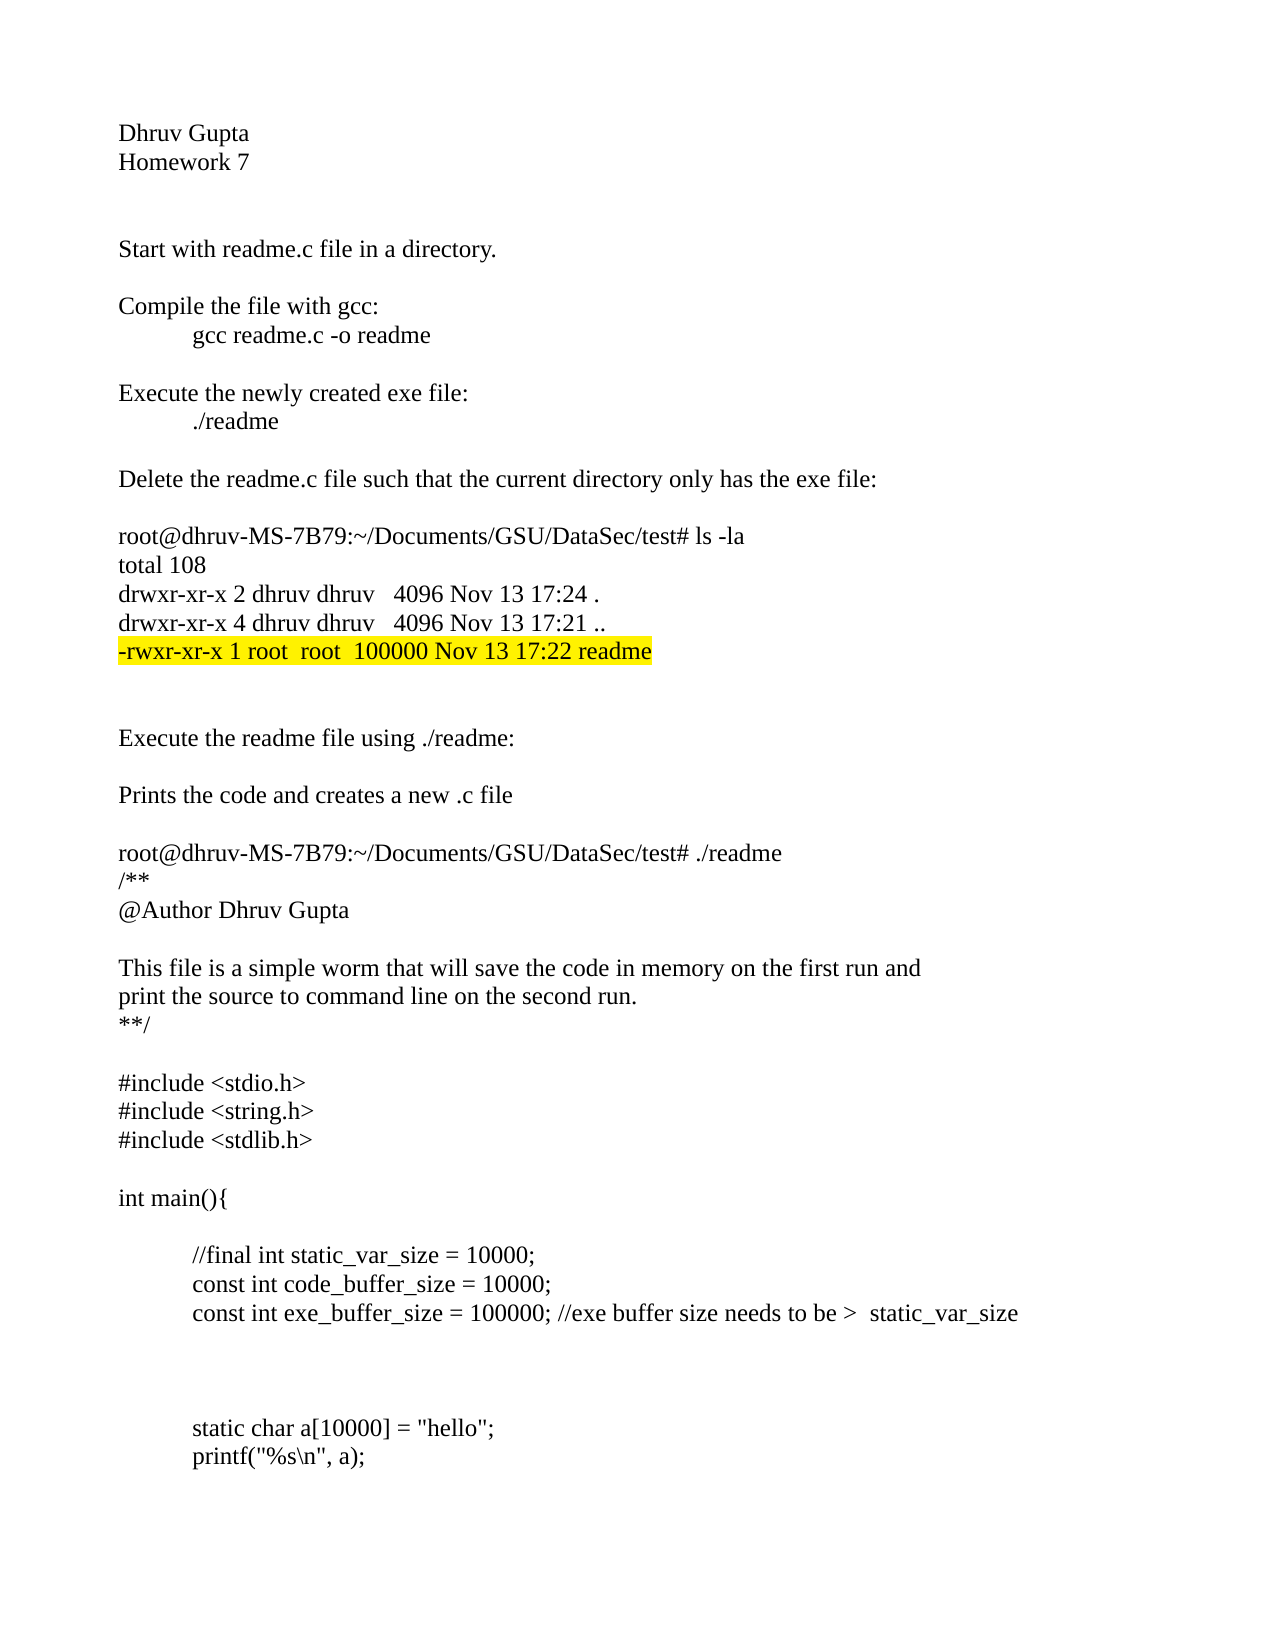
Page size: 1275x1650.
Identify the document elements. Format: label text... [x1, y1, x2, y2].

text #include <stdio.h> [118, 1068, 1157, 1096]
text root@dhruv-MS-7B79:~/Documents/GSU/DataSec/test# ./readme [118, 838, 1157, 866]
text gcc readme.c -o readme [118, 320, 1157, 349]
list Delete the readme.c file such that the current directory only has the exe file: [81, 464, 1157, 493]
text Execute the newly created exe file: [118, 378, 1157, 406]
list Prints the code and creates a new .c file [81, 780, 1157, 809]
text Compile the file with gcc: [118, 291, 1157, 320]
text const int exe_buffer_size = 100000; //exe buffer size needs to be > static_var_size [118, 1298, 1157, 1326]
text root@dhruv-MS-7B79:~/Documents/GSU/DataSec/test# ls -la [118, 521, 1157, 550]
text @Author Dhruv Gupta [118, 895, 1157, 924]
text const int code_buffer_size = 10000; [118, 1269, 1157, 1298]
text //final int static_var_size = 10000; [118, 1240, 1157, 1269]
text total 108 [118, 550, 1157, 579]
text printf("%s\n", a); [118, 1441, 1157, 1470]
text drwxr-xr-x 2 dhruv dhruv 4096 Nov 13 17:24 . [118, 579, 1157, 608]
text -rwxr-xr-x 1 root root 100000 Nov 13 17:22 readme [118, 636, 1157, 665]
list Execute the readme file using ./readme: [81, 723, 1157, 751]
text #include <string.h> [118, 1096, 1157, 1125]
text ./readme [118, 406, 1157, 435]
text This file is a simple worm that will save the code in memory on the first run and [118, 953, 1157, 981]
text print the source to command line on the second run. [118, 981, 1157, 1010]
text int main(){ [118, 1183, 1157, 1211]
text #include <stdlib.h> [118, 1125, 1157, 1154]
text **/ [118, 1010, 1157, 1039]
text static char a[10000] = "hello"; [118, 1413, 1157, 1441]
text drwxr-xr-x 4 dhruv dhruv 4096 Nov 13 17:21 .. [118, 608, 1157, 636]
text /** [118, 866, 1157, 895]
text Start with readme.c file in a directory. [118, 234, 1157, 263]
